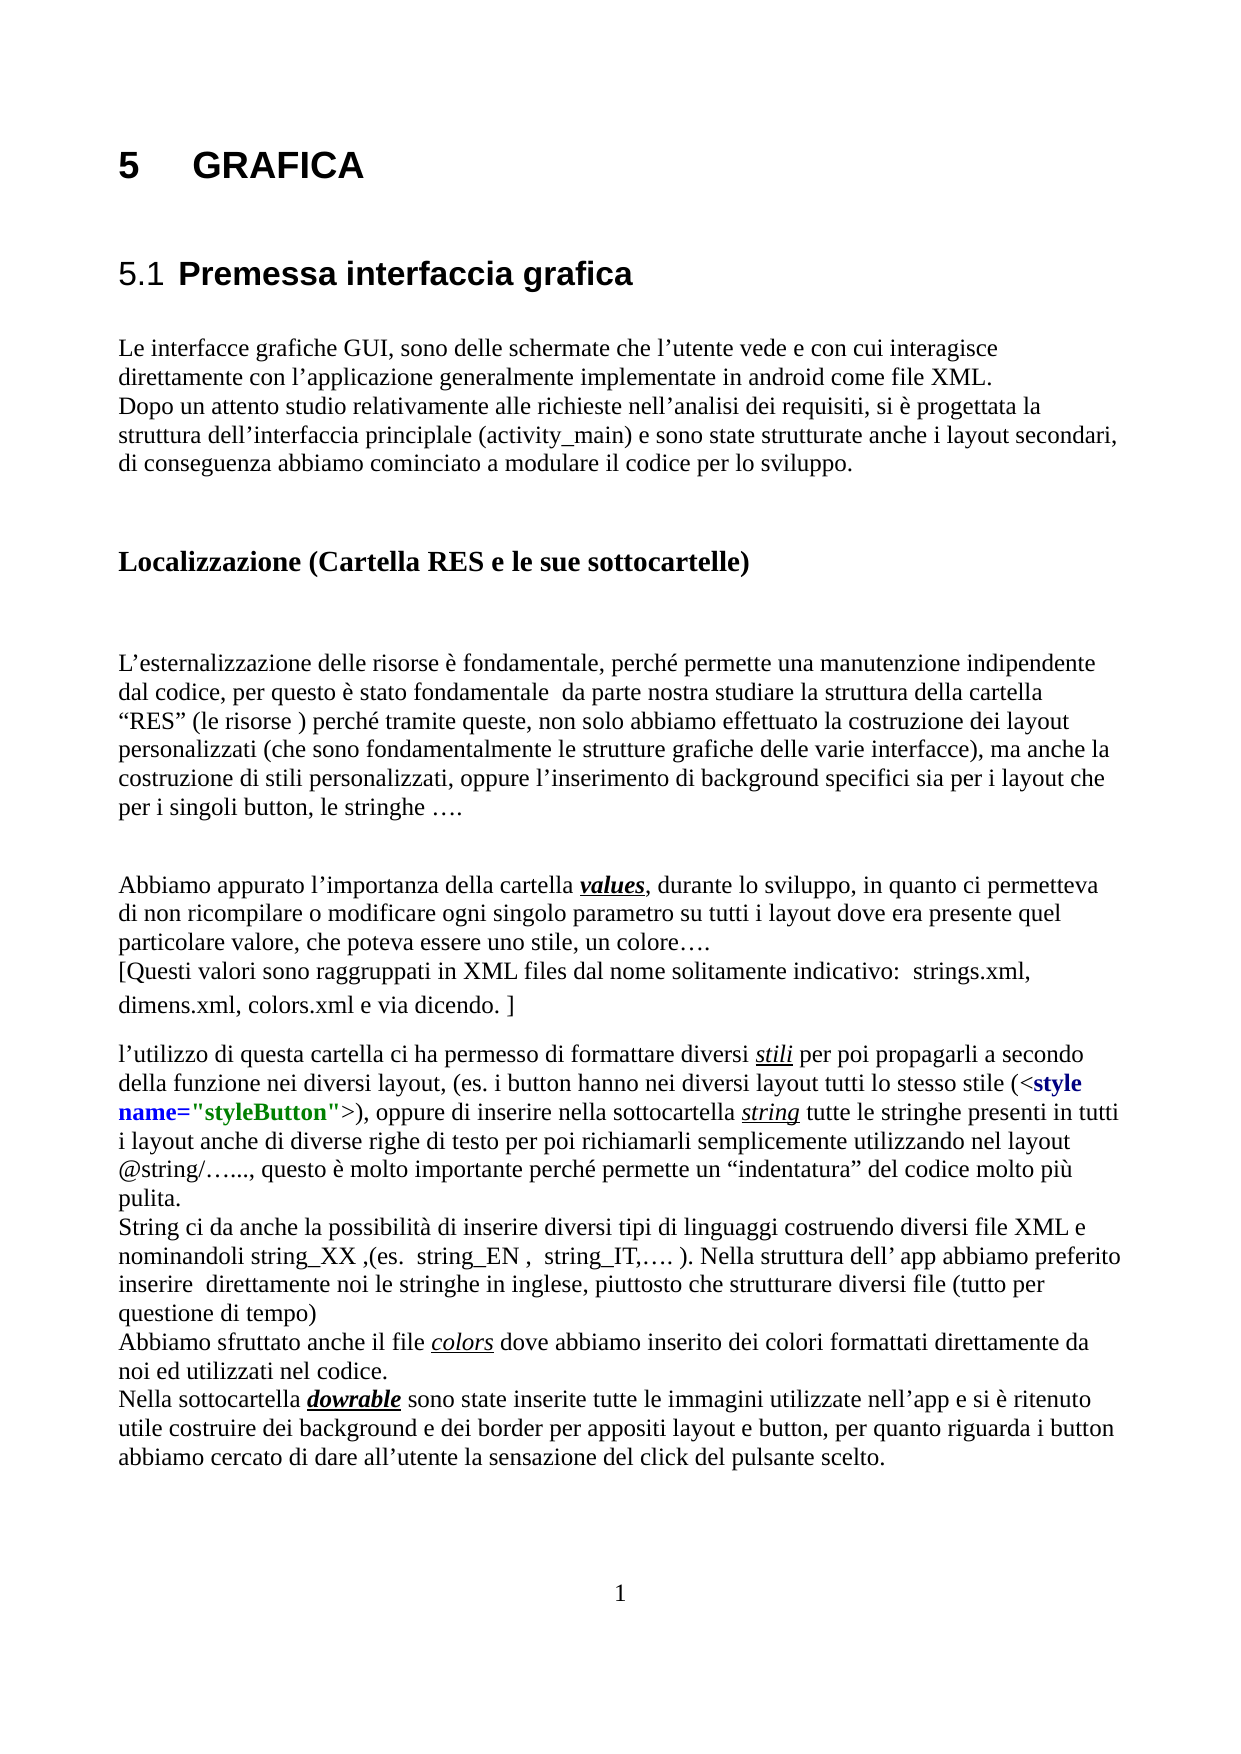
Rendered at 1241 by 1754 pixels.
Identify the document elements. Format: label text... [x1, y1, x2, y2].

text Le interfacce grafiche GUI, sono delle schermate che l’utente vede e con cui interagisce direttamente con l’applicazione generalmente implementate in android come file XML. [118, 333, 1122, 391]
text String ci da anche la possibilità di inserire diversi tipi di linguaggi costruendo diversi file XML e nominandoli string_XX ,(es. string_EN , string_IT,…. ). Nella struttura dell’ app abbiamo preferito inserire direttamente noi le stringhe in inglese, piuttosto che strutturare diversi file (tutto per questione di tempo) [118, 1212, 1122, 1327]
text Localizzazione (Cartella RES e le sue sottocartelle) [118, 544, 1122, 578]
subtitle 5 GRAFICA [118, 143, 1122, 187]
text [Questi valori sono raggruppati in XML files dal nome solitamente indicativo: strings.xml, dimens.xml, colors.xml e via dicendo. ] [118, 956, 1122, 1019]
text Nella sottocartella dowrable sono state inserite tutte le immagini utilizzate nell’app e si è ritenuto utile costruire dei background e dei border per appositi layout e button, per quanto riguarda i button abbiamo cercato di dare all’utente la sensazione del click del pulsante scelto. [118, 1384, 1122, 1471]
text Abbiamo appurato l’importanza della cartella values, durante lo sviluppo, in quanto ci permetteva di non ricompilare o modificare ogni singolo parametro su tutti i layout dove era presente quel particolare valore, che poteva essere uno stile, un colore…. [118, 870, 1122, 956]
text Dopo un attento studio relativamente alle richieste nell’analisi dei requisiti, si è progettata la struttura dell’interfaccia principlale (activity_main) e sono state strutturate anche i layout secondari, di conseguenza abbiamo cominciato a modulare il codice per lo sviluppo. [118, 391, 1122, 477]
subtitle Premessa interfaccia grafica [118, 254, 1122, 292]
text l’utilizzo di questa cartella ci ha permesso di formattare diversi stili per poi propagarli a secondo della funzione nei diversi layout, (es. i button hanno nei diversi layout tutti lo stesso stile (<style name="styleButton">), oppure di inserire nella sottocartella string tutte le stringhe presenti in tutti i layout anche di diverse righe di testo per poi richiamarli semplicemente utilizzando nel layout @string/…..., questo è molto importante perché permette un “indentatura” del codice molto più pulita. [118, 1039, 1122, 1212]
text Abbiamo sfruttato anche il file colors dove abbiamo inserito dei colori formattati direttamente da noi ed utilizzati nel codice. [118, 1327, 1122, 1384]
text L’esternalizzazione delle risorse è fondamentale, perché permette una manutenzione indipendente dal codice, per questo è stato fondamentale da parte nostra studiare la struttura della cartella “RES” (le risorse ) perché tramite queste, non solo abbiamo effettuato la costruzione dei layout personalizzati (che sono fondamentalmente le strutture grafiche delle varie interfacce), ma anche la costruzione di stili personalizzati, oppure l’inserimento di background specifici sia per i layout che per i singoli button, le stringhe …. [118, 648, 1122, 821]
